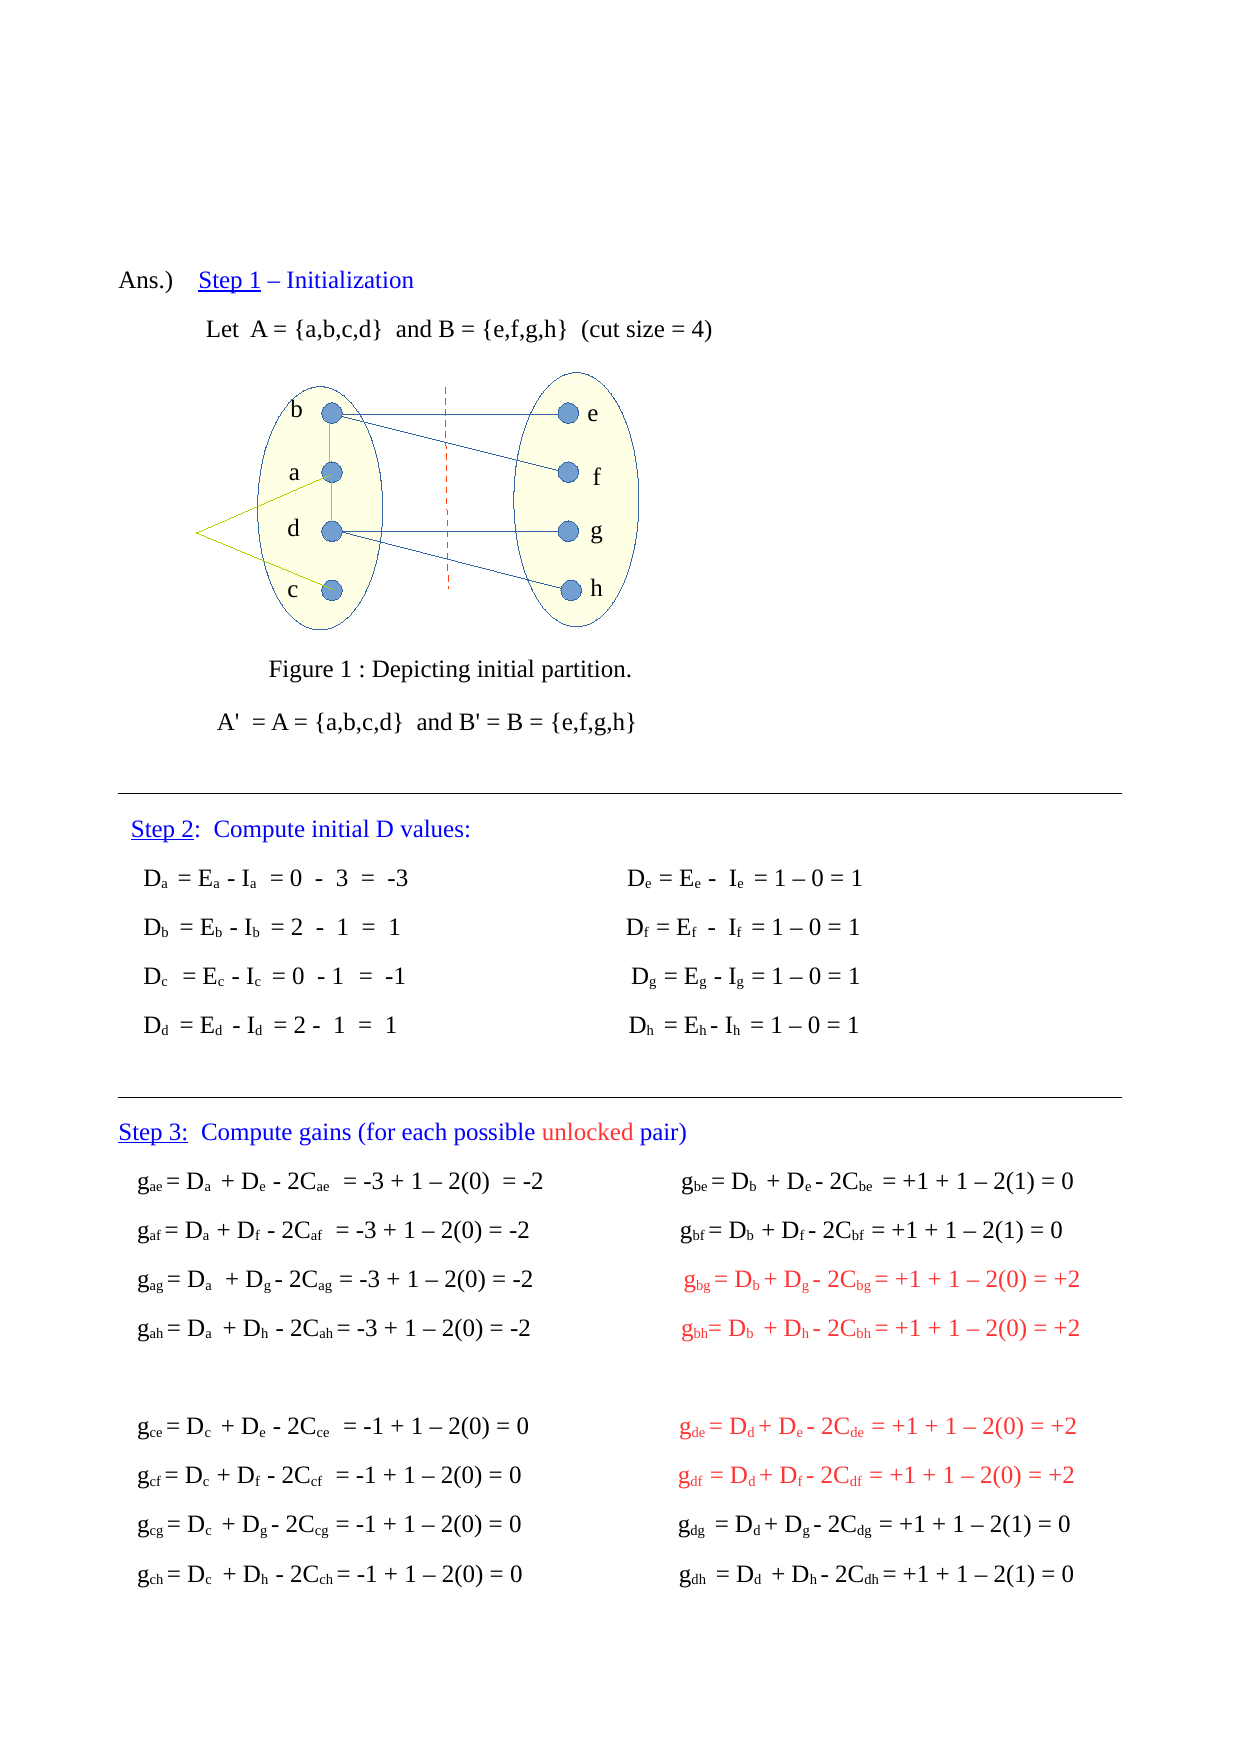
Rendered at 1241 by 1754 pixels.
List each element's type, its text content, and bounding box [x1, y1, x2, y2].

text Dc = Ec - Ic = 0 - 1 = -1 Dg = Eg - Ig = 1 – 0 = 1 [118, 961, 1122, 990]
text gah = Da + Dh - 2Cah = -3 + 1 – 2(0) = -2 gbh= Db + Dh - 2Cbh = +1 + 1 – 2(0) = +2 [118, 1313, 1122, 1342]
text Step 2: Compute initial D values: [118, 814, 1122, 843]
text gch = Dc + Dh - 2Cch = -1 + 1 – 2(0) = 0 gdh = Dd + Dh - 2Cdh = +1 + 1 – 2(1) = 0 [118, 1559, 1122, 1587]
text gae = Da + De - 2Cae = -3 + 1 – 2(0) = -2 gbe = Db + De - 2Cbe = +1 + 1 – 2(1) = 0 [118, 1166, 1122, 1195]
text gaf = Da + Df - 2Caf = -3 + 1 – 2(0) = -2 gbf = Db + Df - 2Cbf = +1 + 1 – 2(1) = 0 [118, 1215, 1122, 1244]
text Dd = Ed - Id = 2 - 1 = 1 Dh = Eh - Ih = 1 – 0 = 1 [118, 1010, 1122, 1039]
text gcf = Dc + Df - 2Ccf = -1 + 1 – 2(0) = 0 gdf = Dd + Df - 2Cdf = +1 + 1 – 2(0) = +2 [118, 1461, 1122, 1489]
text A' = A = {a,b,c,d} and B' = B = {e,f,g,h} [118, 707, 1122, 736]
text gcg = Dc + Dg - 2Ccg = -1 + 1 – 2(0) = 0 gdg = Dd + Dg - 2Cdg = +1 + 1 – 2(1) = 0 [118, 1509, 1122, 1538]
text Let A = {a,b,c,d} and B = {e,f,g,h} (cut size = 4) [118, 314, 1122, 343]
text Da = Ea - Ia = 0 - 3 = -3 De = Ee - Ie = 1 – 0 = 1 [118, 863, 1122, 892]
text Db = Eb - Ib = 2 - 1 = 1 Df = Ef - If = 1 – 0 = 1 [118, 912, 1122, 941]
text Step 3: Compute gains (for each possible unlocked pair) [118, 1117, 1122, 1146]
text gce = Dc + De - 2Cce = -1 + 1 – 2(0) = 0 gde = Dd + De - 2Cde = +1 + 1 – 2(0) = +2 [118, 1411, 1122, 1440]
text Ans.) Step 1 – Initialization [118, 265, 1122, 294]
text gag = Da + Dg - 2Cag = -3 + 1 – 2(0) = -2 gbg = Db + Dg - 2Cbg = +1 + 1 – 2(0) = +2 [118, 1264, 1122, 1293]
